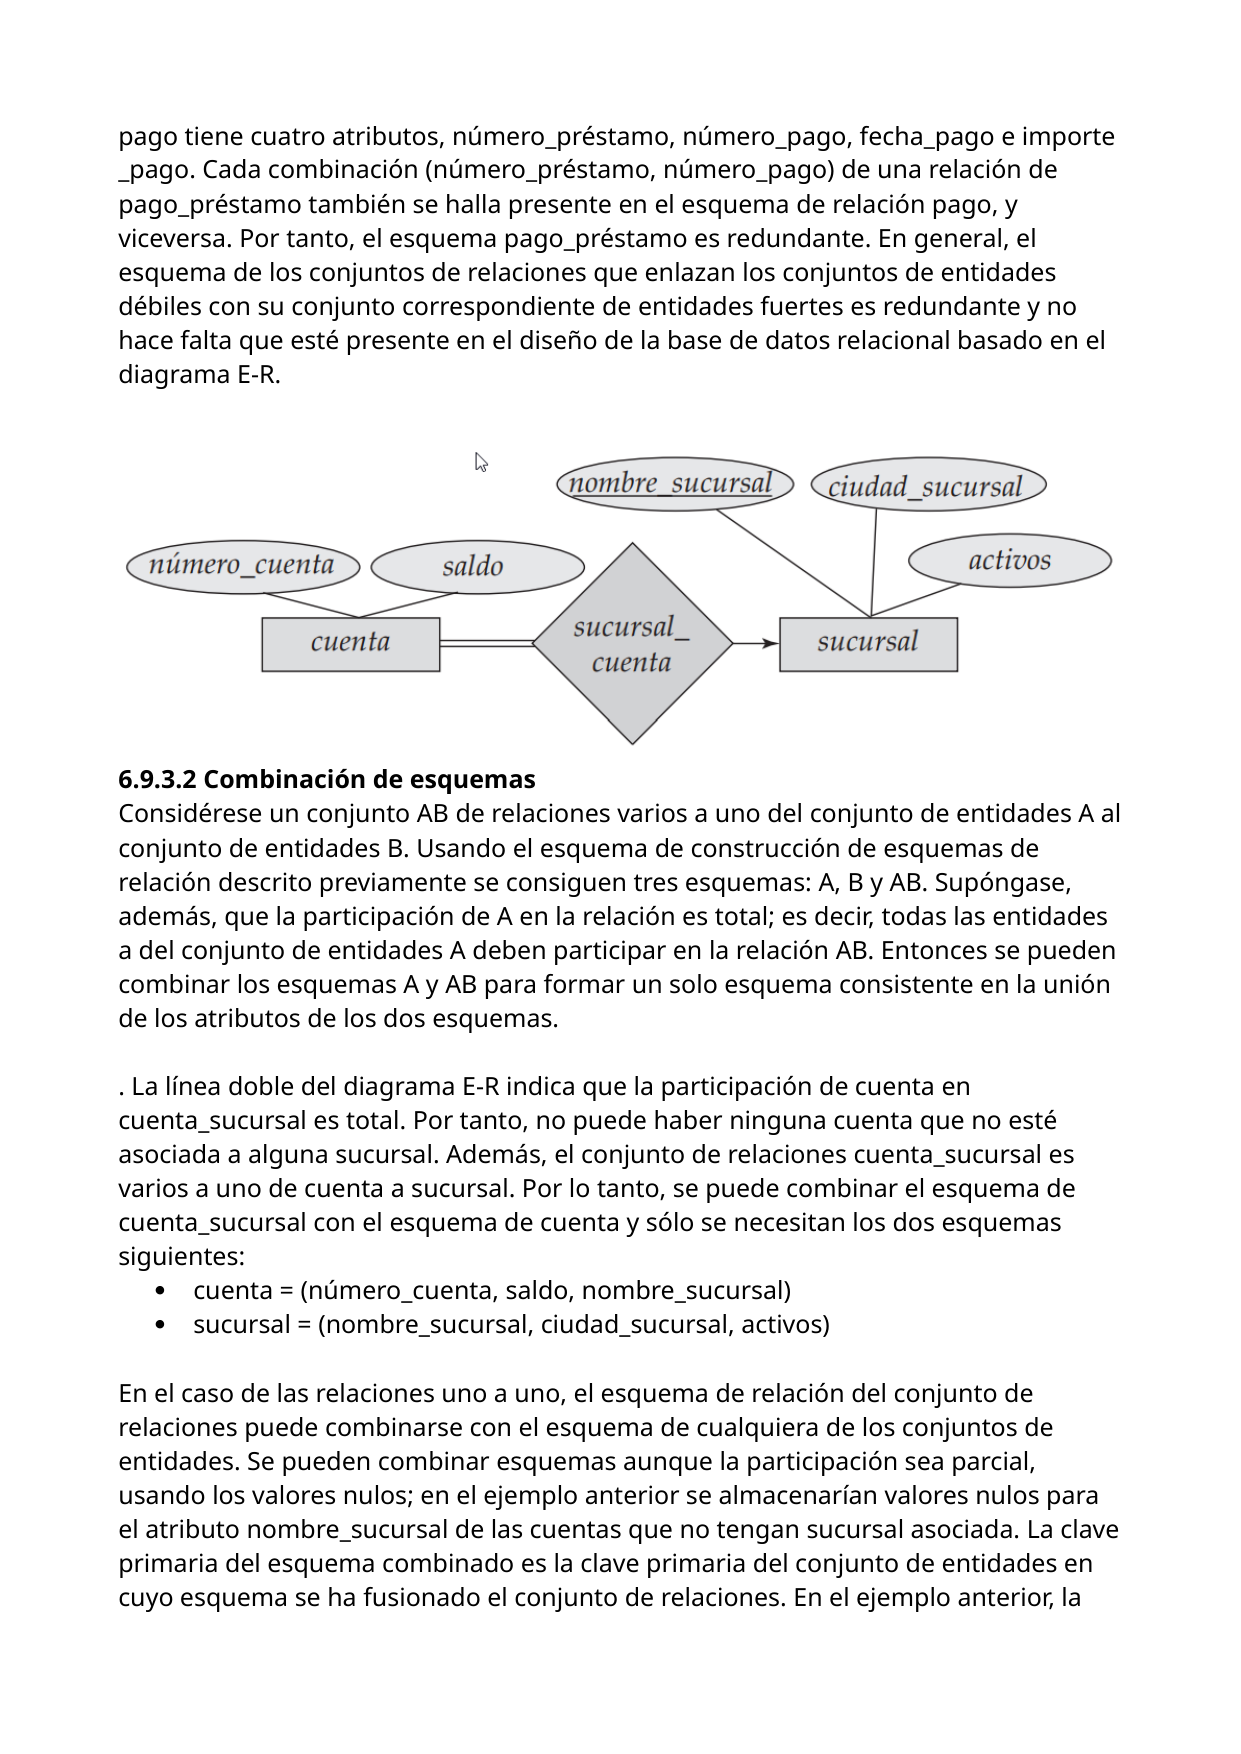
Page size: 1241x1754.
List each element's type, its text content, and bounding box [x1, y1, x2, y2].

list sucursal = (nombre_sucursal, ciudad_sucursal, activos) [156, 1307, 1122, 1341]
list cuenta = (número_cuenta, saldo, nombre_sucursal) [156, 1273, 1122, 1307]
text . La línea doble del diagrama E-R indica que la participación de cuenta en cuenta_sucursal es total. Por tanto, no puede haber ninguna cuenta que no esté asociada a alguna sucursal. Además, el conjunto de relaciones cuenta_sucursal es varios a uno de cuenta a sucursal. Por lo tanto, se puede combinar el esquema de cuenta_sucursal con el esquema de cuenta y sólo se necesitan los dos esquemas siguientes: [118, 1069, 1122, 1273]
text Considérese un conjunto AB de relaciones varios a uno del conjunto de entidades A al conjunto de entidades B. Usando el esquema de construcción de esquemas de relación descrito previamente se consiguen tres esquemas: A, B y AB. Supóngase, además, que la participación de A en la relación es total; es decir, todas las entidades a del conjunto de entidades A deben participar en la relación AB. Entonces se pueden combinar los esquemas A y AB para formar un solo esquema consistente en la unión de los atributos de los dos esquemas. [118, 796, 1122, 1034]
text En el caso de las relaciones uno a uno, el esquema de relación del conjunto de relaciones puede combinarse con el esquema de cualquiera de los conjuntos de entidades. Se pueden combinar esquemas aunque la participación sea parcial, usando los valores nulos; en el ejemplo anterior se almacenarían valores nulos para el atributo nombre_sucursal de las cuentas que no tengan sucursal asociada. La clave primaria del esquema combinado es la clave primaria del conjunto de entidades en cuyo esquema se ha fusionado el conjunto de relaciones. En el ejemplo anterior, la [118, 1375, 1122, 1614]
text 6.9.3.2 Combinación de esquemas [118, 762, 1122, 796]
text pago tiene cuatro atributos, número_préstamo, número_pago, fecha_pago e importe _pago. Cada combinación (número_préstamo, número_pago) de una relación de pago_préstamo también se halla presente en el esquema de relación pago, y viceversa. Por tanto, el esquema pago_préstamo es redundante. En general, el esquema de los conjuntos de relaciones que enlazan los conjuntos de entidades débiles con su conjunto correspondiente de entidades fuertes es redundante y no hace falta que esté presente en el diseño de la base de datos relacional basado en el diagrama E-R. [118, 118, 1122, 391]
